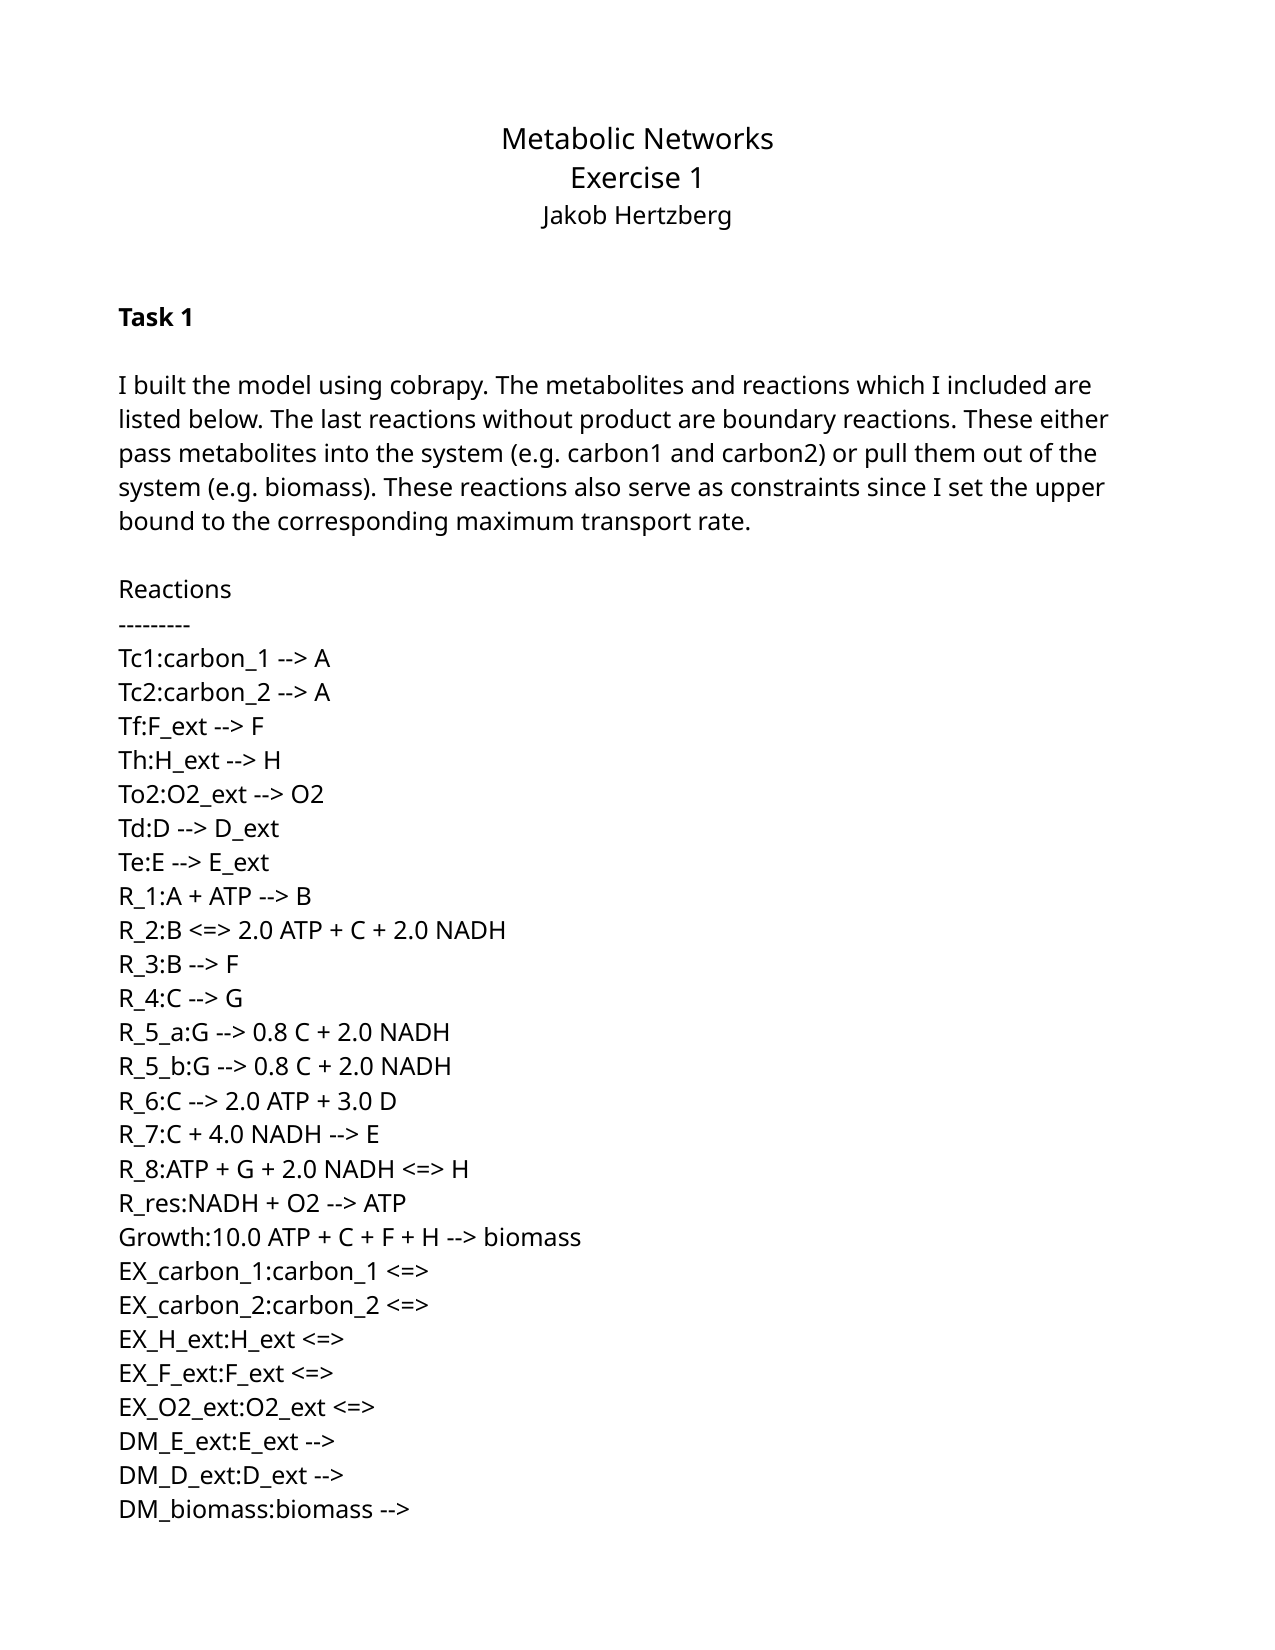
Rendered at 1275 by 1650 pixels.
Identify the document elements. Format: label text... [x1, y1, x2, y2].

text Reactions [118, 572, 1157, 606]
text R_6:C --> 2.0 ATP + 3.0 D [118, 1083, 1157, 1117]
text R_8:ATP + G + 2.0 NADH <=> H [118, 1151, 1157, 1185]
text Task 1 [118, 300, 1157, 334]
text DM_biomass:biomass --> [118, 1492, 1157, 1526]
text R_7:C + 4.0 NADH --> E [118, 1117, 1157, 1151]
text Td:D --> D_ext [118, 811, 1157, 845]
text Growth:10.0 ATP + C + F + H --> biomass [118, 1219, 1157, 1253]
text Exercise 1 [118, 158, 1157, 197]
text Jakob Hertzberg [118, 197, 1157, 232]
text R_1:A + ATP --> B [118, 879, 1157, 913]
text R_4:C --> G [118, 981, 1157, 1015]
text I built the model using cobrapy. The metabolites and reactions which I included are listed below. The last reactions without product are boundary reactions. These either pass metabolites into the system (e.g. carbon1 and carbon2) or pull them out of the system (e.g. biomass). These reactions also serve as constraints since I set the upper bound to the corresponding maximum transport rate. [118, 368, 1157, 538]
text R_res:NADH + O2 --> ATP [118, 1185, 1157, 1219]
text Te:E --> E_ext [118, 845, 1157, 879]
text DM_E_ext:E_ext --> [118, 1424, 1157, 1458]
text DM_D_ext:D_ext --> [118, 1458, 1157, 1492]
text To2:O2_ext --> O2 [118, 777, 1157, 811]
text R_5_b:G --> 0.8 C + 2.0 NADH [118, 1049, 1157, 1083]
text R_5_a:G --> 0.8 C + 2.0 NADH [118, 1015, 1157, 1049]
text EX_F_ext:F_ext <=> [118, 1356, 1157, 1390]
text Tf:F_ext --> F [118, 708, 1157, 742]
text EX_H_ext:H_ext <=> [118, 1322, 1157, 1356]
text Tc1:carbon_1 --> A [118, 640, 1157, 674]
text --------- [118, 606, 1157, 640]
text EX_O2_ext:O2_ext <=> [118, 1390, 1157, 1424]
text R_3:B --> F [118, 947, 1157, 981]
text EX_carbon_2:carbon_2 <=> [118, 1287, 1157, 1322]
text Th:H_ext --> H [118, 742, 1157, 777]
text EX_carbon_1:carbon_1 <=> [118, 1253, 1157, 1287]
text R_2:B <=> 2.0 ATP + C + 2.0 NADH [118, 913, 1157, 947]
text Metabolic Networks [118, 118, 1157, 158]
text Tc2:carbon_2 --> A [118, 674, 1157, 708]
